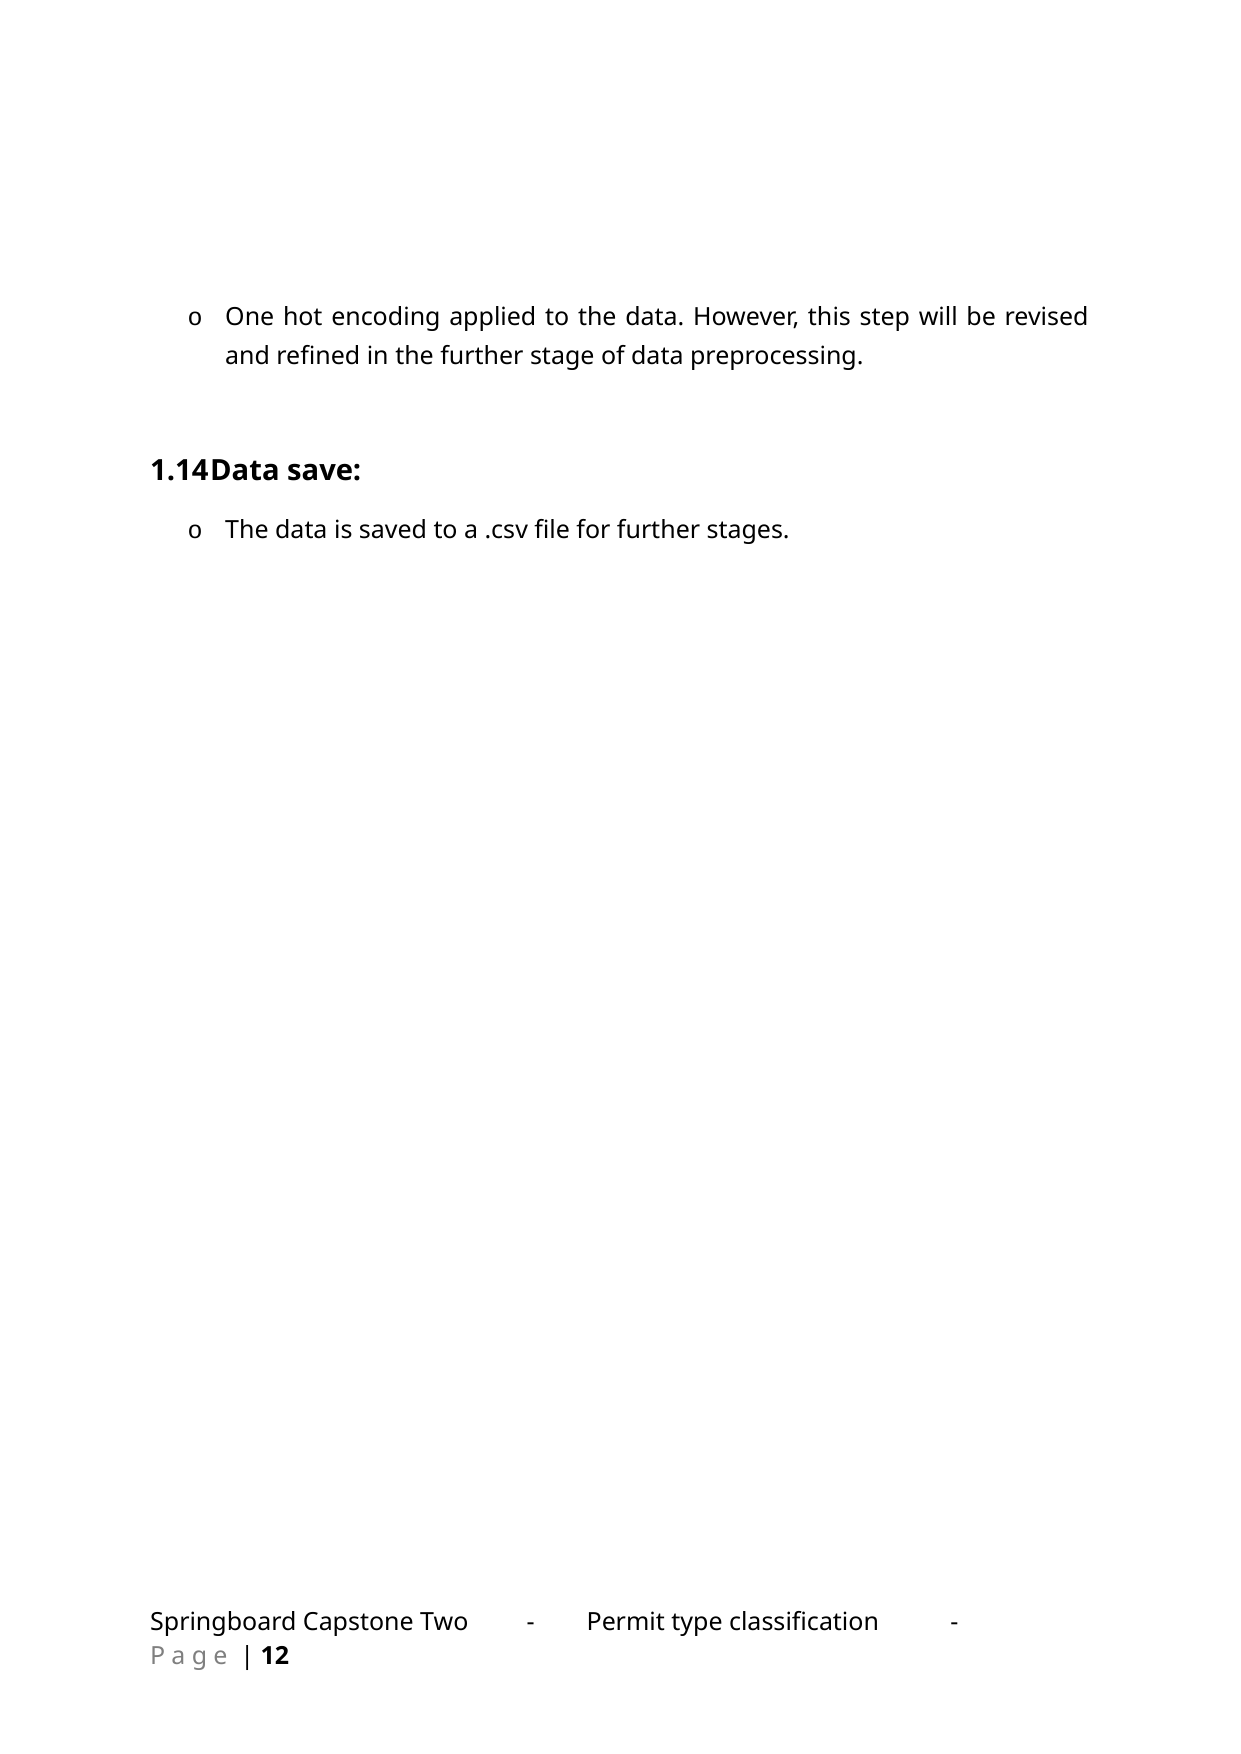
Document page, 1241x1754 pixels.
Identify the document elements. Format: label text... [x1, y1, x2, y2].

subtitle Data save: [150, 449, 1090, 489]
list The data is saved to a .csv file for further stages. [187, 512, 1090, 546]
list One hot encoding applied to the data. However, this step will be revised and refined in the further stage of data preprocessing. [187, 298, 1090, 372]
